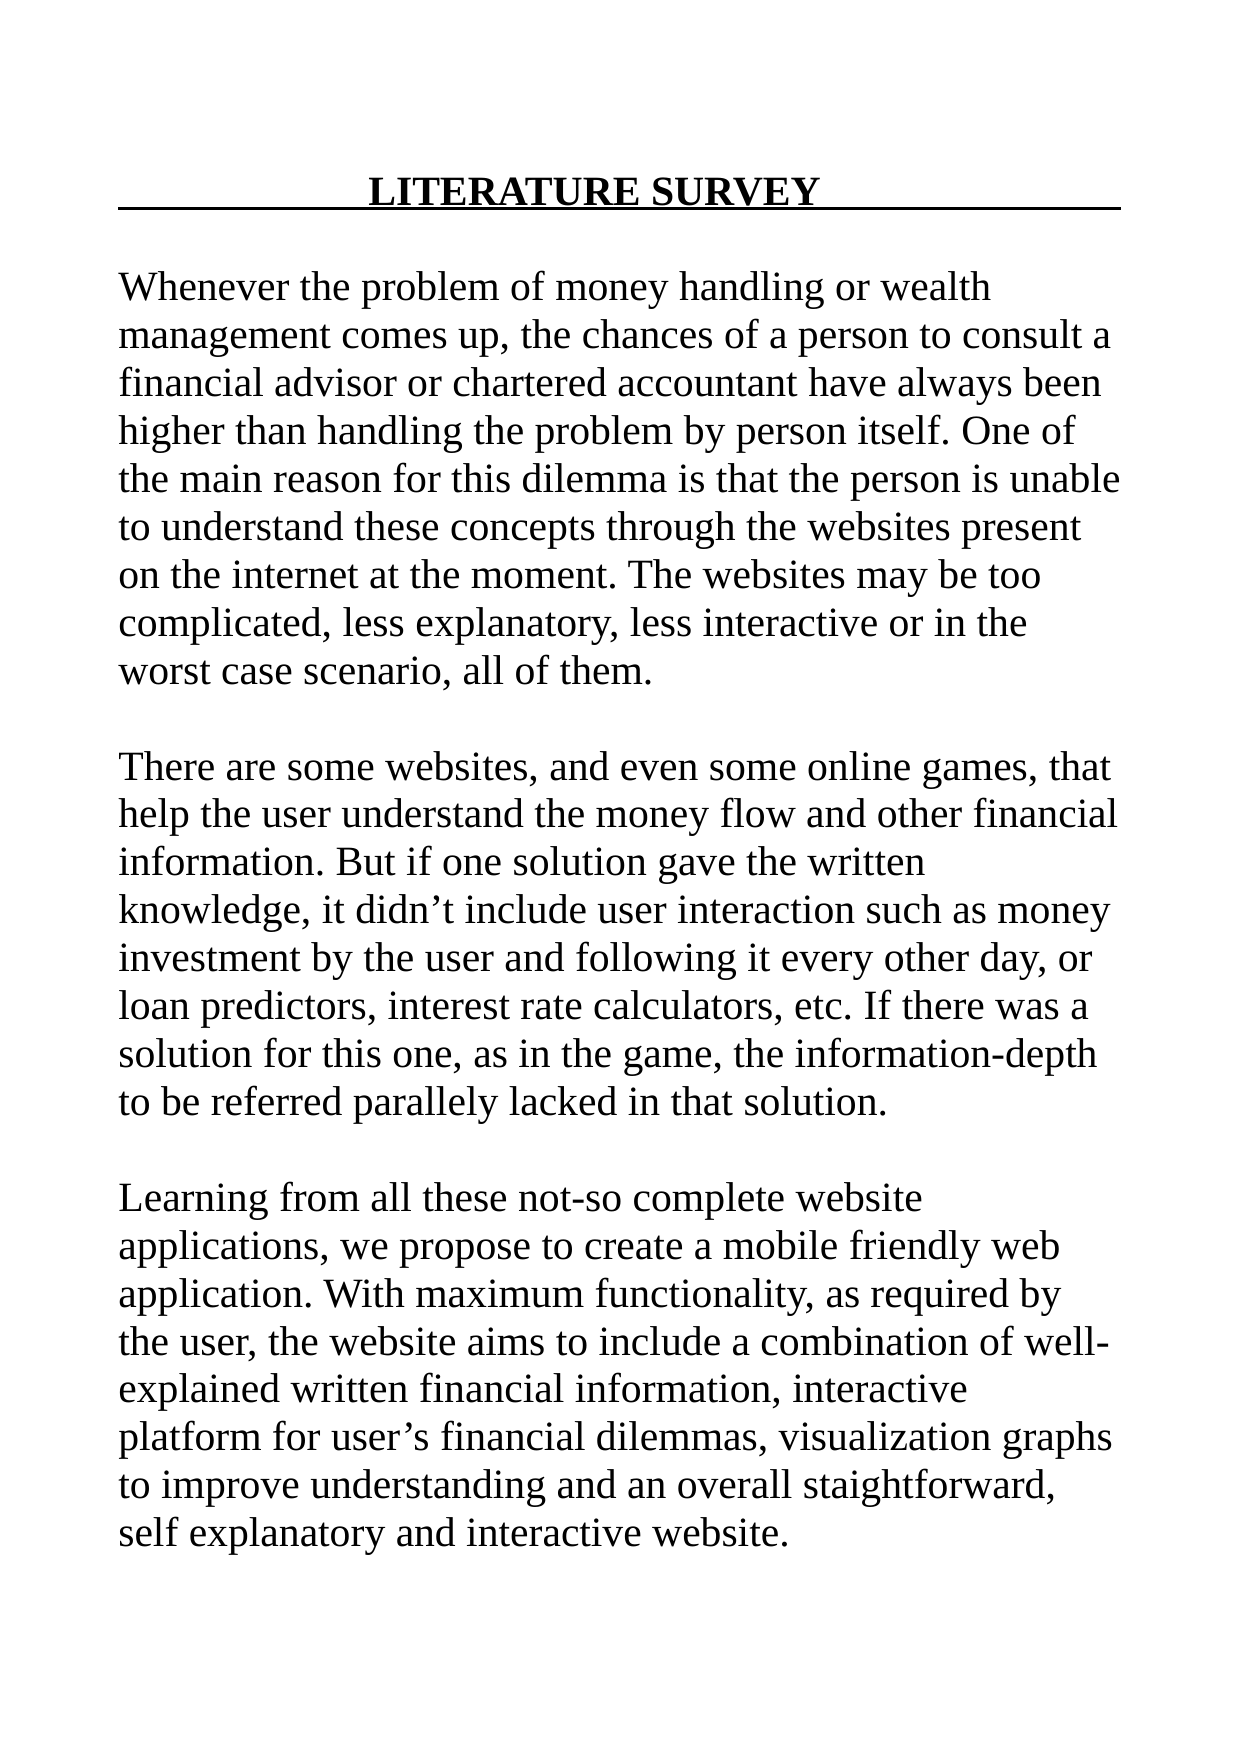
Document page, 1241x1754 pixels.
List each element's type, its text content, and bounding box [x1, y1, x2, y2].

text Whenever the problem of money handling or wealth management comes up, the chances of a person to consult a financial advisor or chartered accountant have always been higher than handling the problem by person itself. One of the main reason for this dilemma is that the person is unable to understand these concepts through the websites present on the internet at the moment. The websites may be too complicated, less explanatory, less interactive or in the worst case scenario, all of them. [118, 262, 1122, 693]
text Learning from all these not-so complete website applications, we propose to create a mobile friendly web application. With maximum functionality, as required by the user, the website aims to include a combination of well-explained written financial information, interactive platform for user’s financial dilemmas, visualization graphs to improve understanding and an overall staightforward, self explanatory and interactive website. [118, 1172, 1122, 1556]
text LITERATURE SURVEY [118, 166, 1122, 214]
text There are some websites, and even some online games, that help the user understand the money flow and other financial information. But if one solution gave the written knowledge, it didn’t include user interaction such as money investment by the user and following it every other day, or loan predictors, interest rate calculators, etc. If there was a solution for this one, as in the game, the information-depth to be referred parallely lacked in that solution. [118, 741, 1122, 1124]
